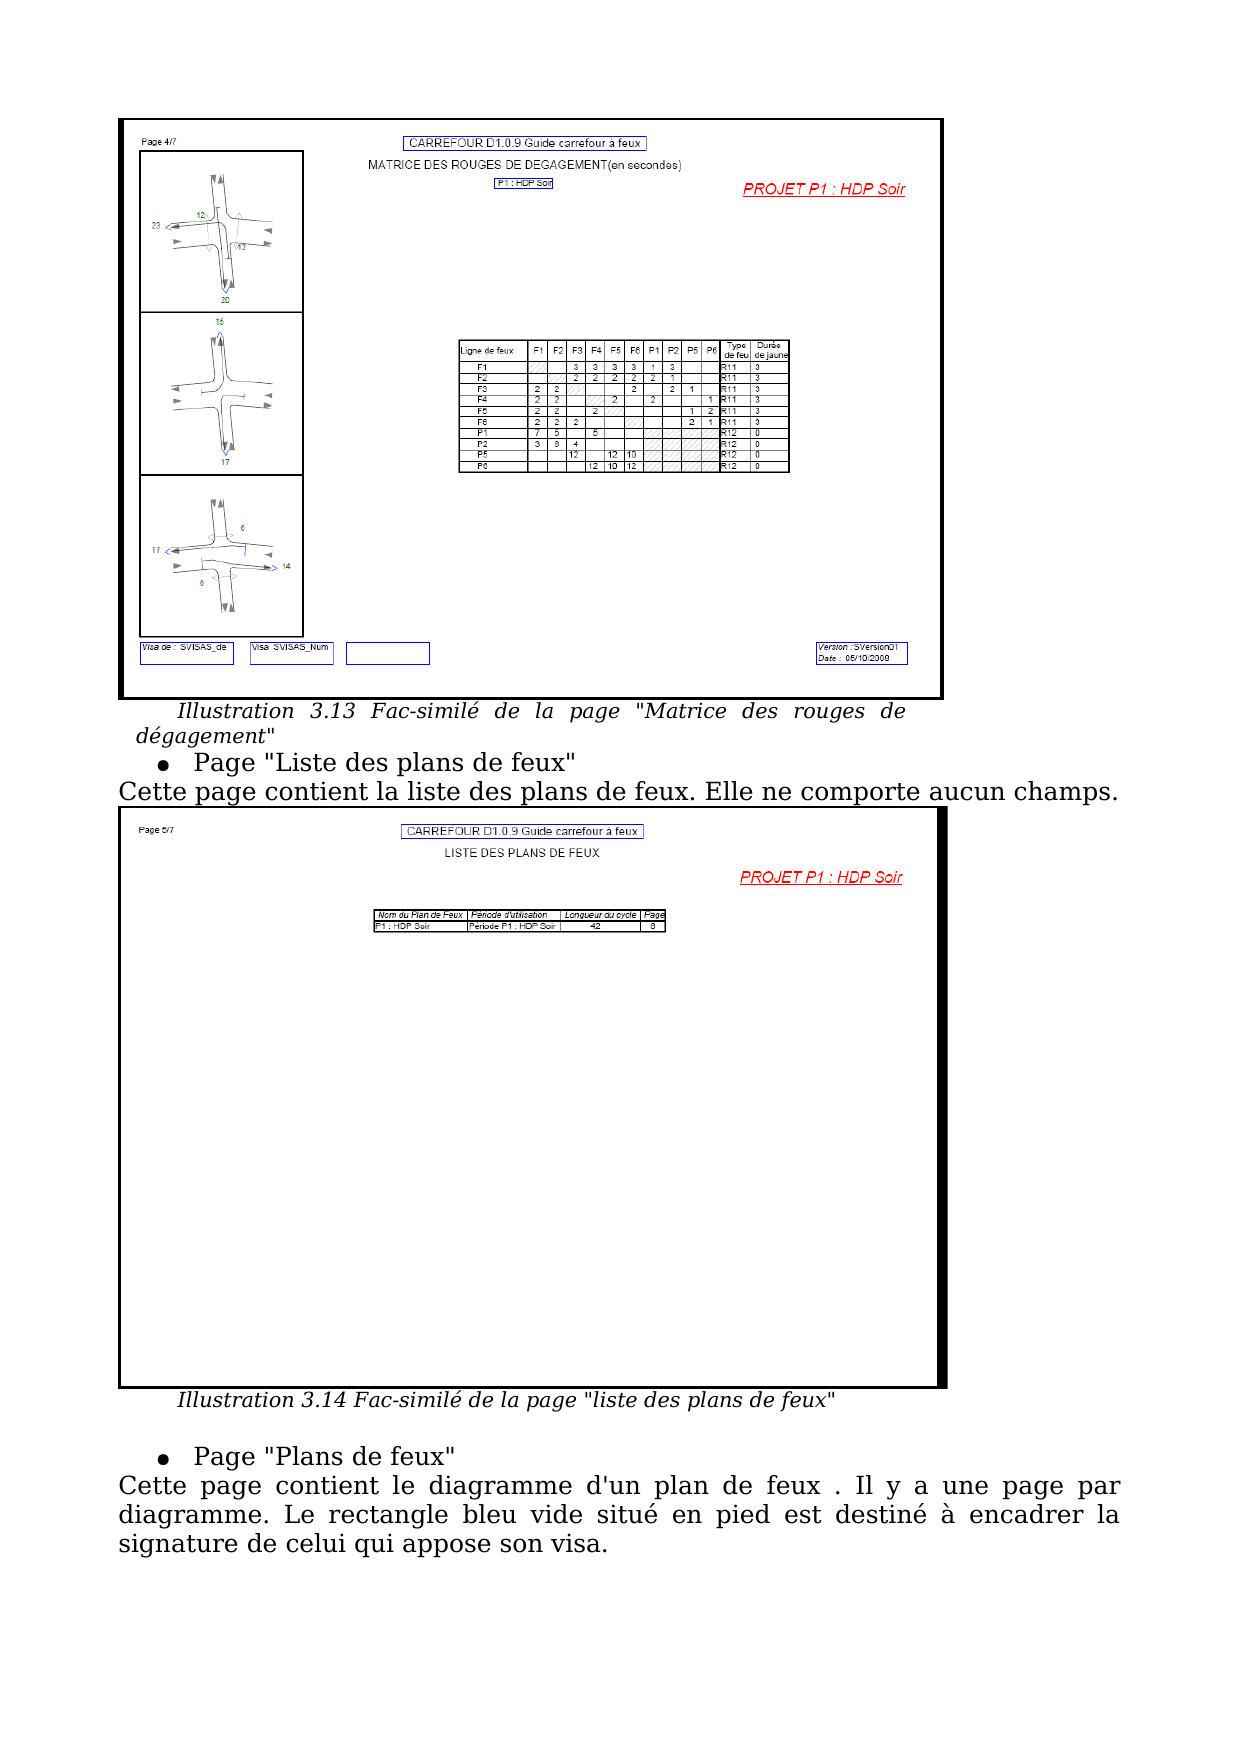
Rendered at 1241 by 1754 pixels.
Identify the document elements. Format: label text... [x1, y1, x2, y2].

picture [118, 806, 948, 1389]
list Page "Plans de feux" [156, 1442, 1122, 1471]
text Cette page contient la liste des plans de feux. Elle ne comporte aucun champs. [118, 777, 1122, 807]
picture [118, 118, 944, 700]
list Page "Liste des plans de feux" [156, 118, 1122, 777]
text Cette page contient le diagramme d'un plan de feux . Il y a une page par diagramme. Le rectangle bleu vide situé en pied est destiné à encadrer la signature de celui qui appose son visa. [118, 1471, 1122, 1559]
text Illustration 3.13 Fac-similé de la page "Matrice des rouges de dégagement" [136, 700, 909, 748]
text Illustration 3.14 Fac-similé de la page "liste des plans de feux" [136, 1389, 912, 1413]
